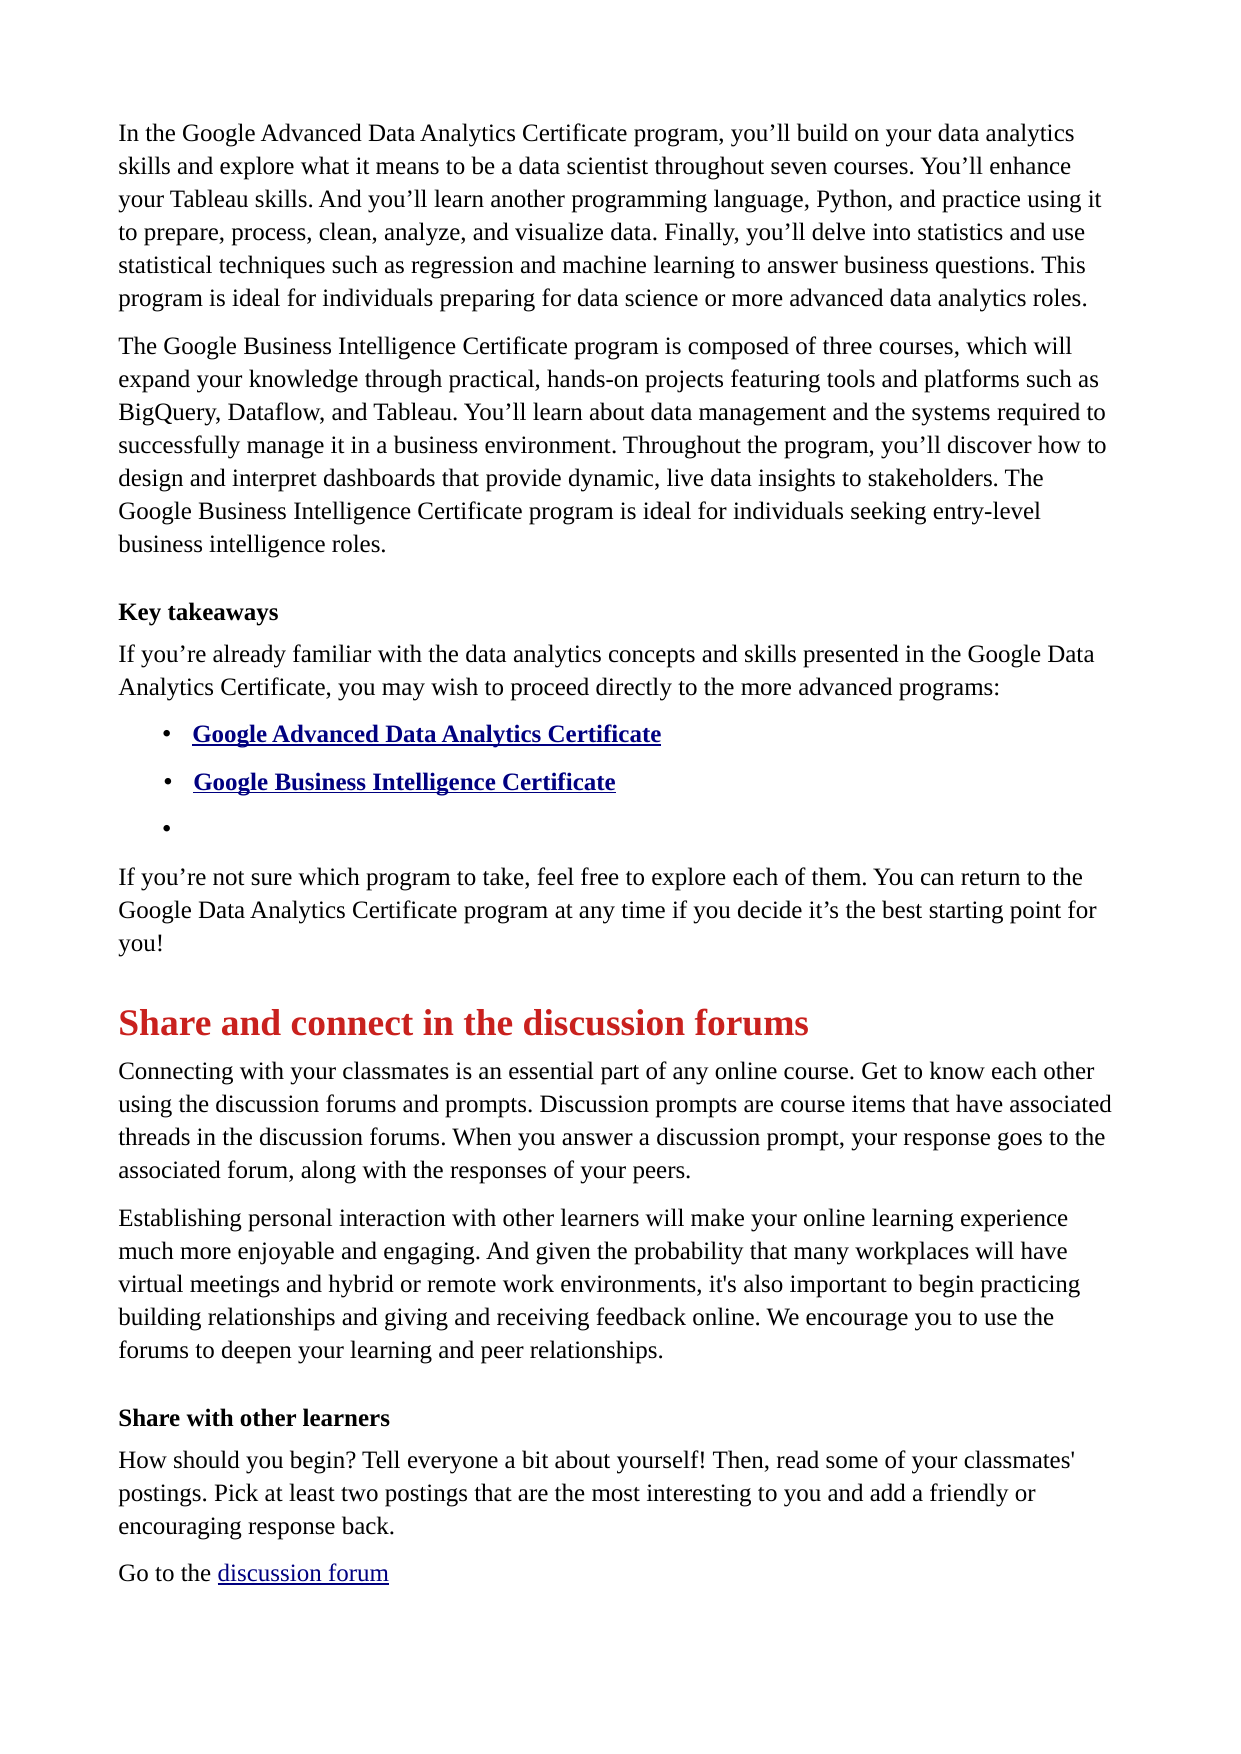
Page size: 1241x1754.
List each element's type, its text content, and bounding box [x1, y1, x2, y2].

text In the Google Advanced Data Analytics Certificate program, you’ll build on your data analytics skills and explore what it means to be a data scientist throughout seven courses. You’ll enhance your Tableau skills. And you’ll learn another programming language, Python, and practice using it to prepare, process, clean, analyze, and visualize data. Finally, you’ll delve into statistics and use statistical techniques such as regression and machine learning to answer business questions. This program is ideal for individuals preparing for data science or more advanced data analytics roles. [118, 118, 1122, 312]
text The Google Business Intelligence Certificate program is composed of three courses, which will expand your knowledge through practical, hands-on projects featuring tools and platforms such as BigQuery, Dataflow, and Tableau. You’ll learn about data management and the systems required to successfully manage it in a business environment. Throughout the program, you’ll discover how to design and interpret dashboards that provide dynamic, live data insights to stakeholders. The Google Business Intelligence Certificate program is ideal for individuals seeking entry-level business intelligence roles. [118, 331, 1122, 558]
list Google Business Intelligence Certificate [164, 767, 1122, 796]
text Go to the discussion forum [118, 1558, 1122, 1587]
text If you’re already familiar with the data analytics concepts and skills presented in the Google Data Analytics Certificate, you may wish to proceed directly to the more advanced programs: [118, 639, 1122, 700]
subtitle Key takeaways [118, 597, 1122, 626]
text Connecting with your classmates is an essential part of any online course. Get to know each other using the discussion forums and prompts. Discussion prompts are course items that have associated threads in the discussion forums. When you answer a discussion prompt, your response goes to the associated forum, along with the responses of your peers. [118, 1056, 1122, 1184]
text How should you begin? Tell everyone a bit about yourself! Then, read some of your classmates' postings. Pick at least two postings that are the most interesting to you and add a friendly or encouraging response back. [118, 1445, 1122, 1539]
subtitle Share and connect in the discussion forums [118, 1001, 1122, 1044]
subtitle Share with other learners [118, 1403, 1122, 1432]
text If you’re not sure which program to take, feel free to explore each of them. You can return to the Google Data Analytics Certificate program at any time if you decide it’s the best starting point for you! [118, 862, 1122, 957]
text Establishing personal interaction with other learners will make your online learning experience much more enjoyable and engaging. And given the probability that many workplaces will have virtual meetings and hybrid or remote work environments, it's also important to begin practicing building relationships and giving and receiving feedback online. We encourage you to use the forums to deepen your learning and peer relationships. [118, 1203, 1122, 1364]
list Google Advanced Data Analytics Certificate [162, 719, 1122, 748]
